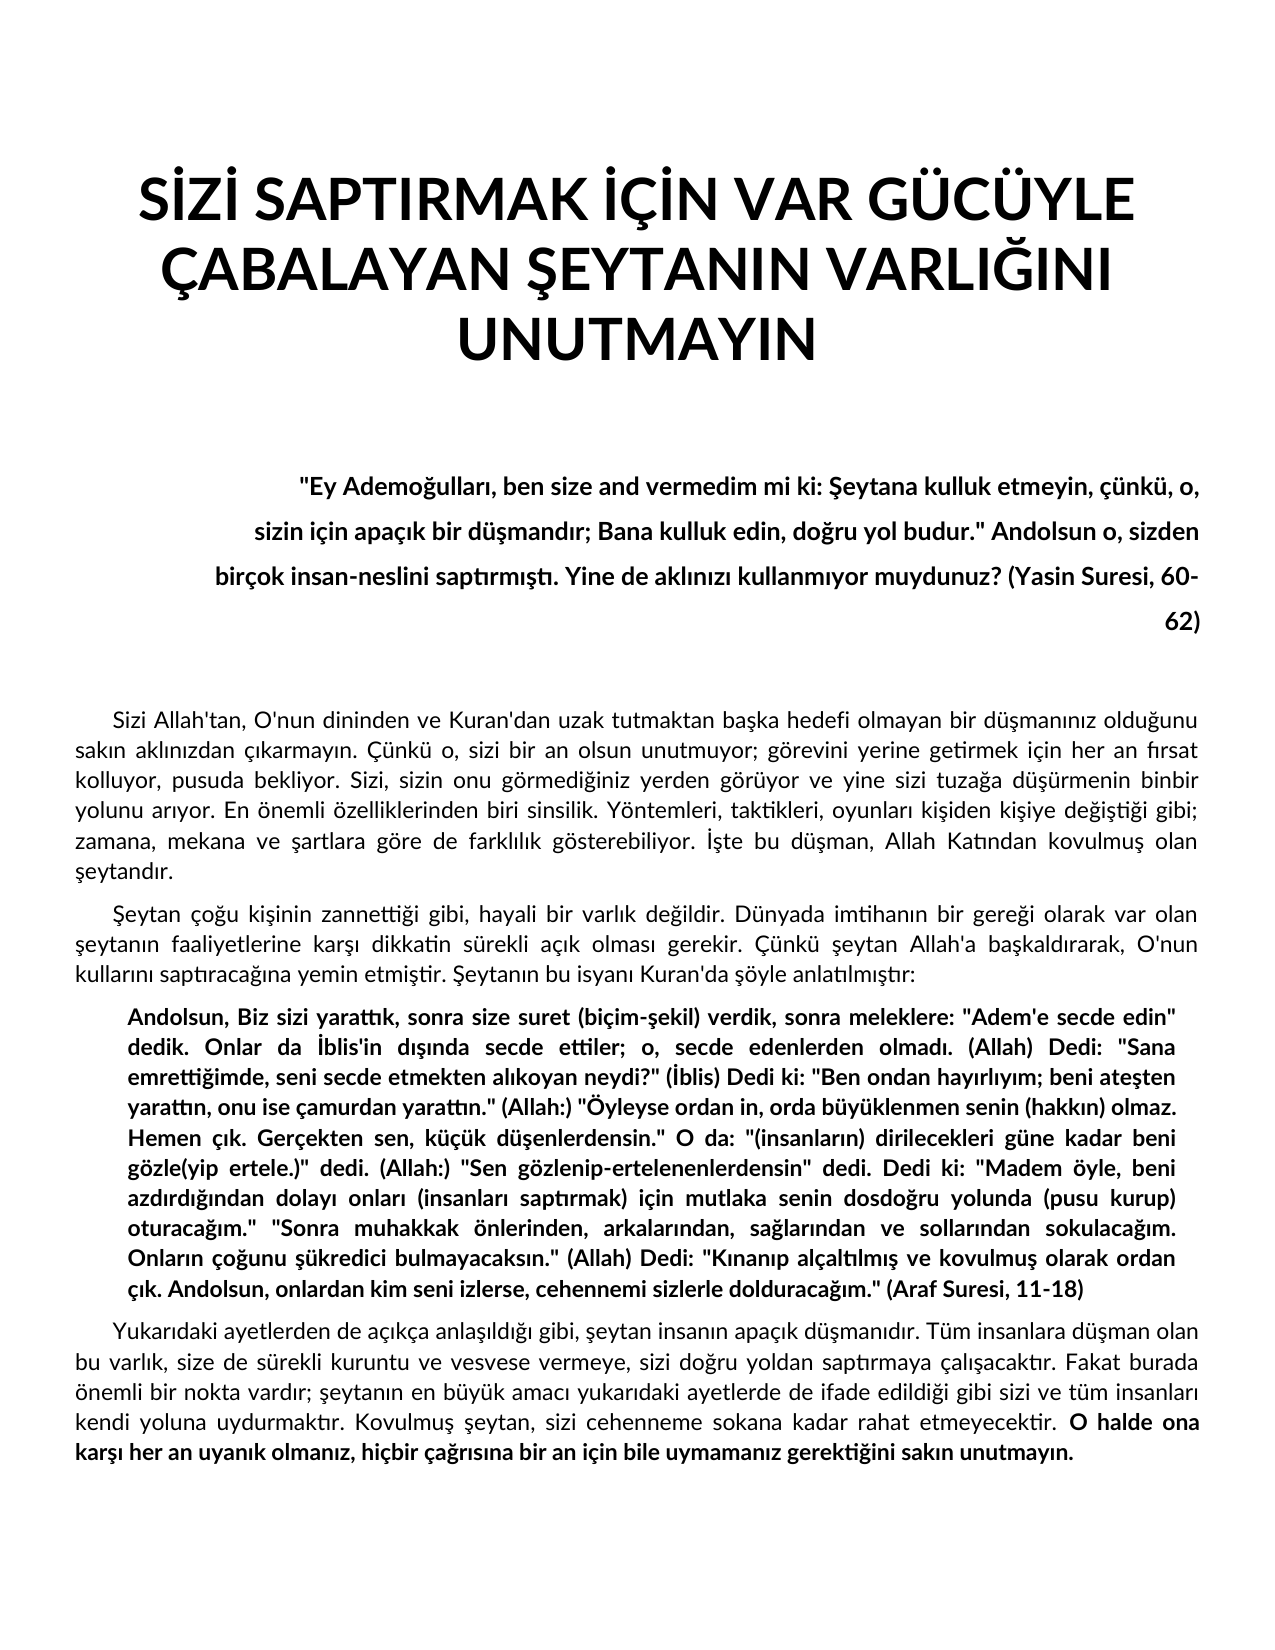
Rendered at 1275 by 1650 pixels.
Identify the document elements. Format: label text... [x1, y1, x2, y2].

text "Ey Ademoğulları, ben size and vermedim mi ki: Şeytana kulluk etmeyin, çünkü, o, sizin için apaçık bir düşmandır; Bana kulluk edin, doğru yol budur." Andolsun o, sizden birçok insan-neslini saptırmıştı. Yine de aklınızı kullanmıyor muydunuz? (Yasin Suresi, 60-62) [193, 470, 1200, 635]
text Yukarıdaki ayetlerden de açıkça anlaşıldığı gibi, şeytan insanın apaçık düşmanıdır. Tüm insanlara düşman olan bu varlık, size de sürekli kuruntu ve vesvese vermeye, sizi doğru yoldan saptırmaya çalışacaktır. Fakat burada önemli bir nokta vardır; şeytanın en büyük amacı yukarıdaki ayetlerde de ifade edildiği gibi sizi ve tüm insanları kendi yoluna uydurmaktır. Kovulmuş şeytan, sizi cehenneme sokana kadar rahat etmeyecektir. O halde ona karşı her an uyanık olmanız, hiçbir çağrısına bir an için bile uymamanız gerektiğini sakın unutmayın. [75, 1317, 1200, 1465]
text Şeytan çoğu kişinin zannettiği gibi, hayali bir varlık değildir. Dünyada imtihanın bir gereği olarak var olan şeytanın faaliyetlerine karşı dikkatin sürekli açık olması gerekir. Çünkü şeytan Allah'a başkaldırarak, O'nun kullarını saptıracağına yemin etmiştir. Şeytanın bu isyanı Kuran'da şöyle anlatılmıştır: [75, 899, 1200, 987]
text Sizi Allah'tan, O'nun dininden ve Kuran'dan uzak tutmaktan başka hedefi olmayan bir düşmanınız olduğunu sakın aklınızdan çıkarmayın. Çünkü o, sizi bir an olsun unutmuyor; görevini yerine getirmek için her an fırsat kolluyor, pusuda bekliyor. Sizi, sizin onu görmediğiniz yerden görüyor ve yine sizi tuzağa düşürmenin binbir yolunu arıyor. En önemli özelliklerinden biri sinsilik. Yöntemleri, taktikleri, oyunları kişiden kişiye değiştiği gibi; zamana, mekana ve şartlara göre de farklılık gösterebiliyor. İşte bu düşman, Allah Katından kovulmuş olan şeytandır. [75, 706, 1200, 884]
subtitle SİZİ SAPTIRMAK İÇİN VAR GÜCÜYLE ÇABALAYAN ŞEYTANIN VARLIĞINI UNUTMAYIN [75, 162, 1200, 372]
text Andolsun, Biz sizi yarattık, sonra size suret (biçim-şekil) verdik, sonra meleklere: "Adem'e secde edin" dedik. Onlar da İblis'in dışında secde ettiler; o, secde edenlerden olmadı. (Allah) Dedi: "Sana emrettiğimde, seni secde etmekten alıkoyan neydi?" (İblis) Dedi ki: "Ben ondan hayırlıyım; beni ateşten yarattın, onu ise çamurdan yarattın." (Allah:) "Öyleyse ordan in, orda büyüklenmen senin (hakkın) olmaz. Hemen çık. Gerçekten sen, küçük düşenlerdensin." O da: "(insanların) dirilecekleri güne kadar beni gözle(yip ertele.)" dedi. (Allah:) "Sen gözlenip-ertelenenlerdensin" dedi. Dedi ki: "Madem öyle, beni azdırdığından dolayı onları (insanları saptırmak) için mutlaka senin dosdoğru yolunda (pusu kurup) oturacağım." "Sonra muhakkak önlerinden, arkalarından, sağlarından ve sollarından sokulacağım. Onların çoğunu şükredici bulmayacaksın." (Allah) Dedi: "Kınanıp alçaltılmış ve kovulmuş olarak ordan çık. Andolsun, onlardan kim seni izlerse, cehennemi sizlerle dolduracağım." (Araf Suresi, 11-18) [127, 1002, 1177, 1302]
